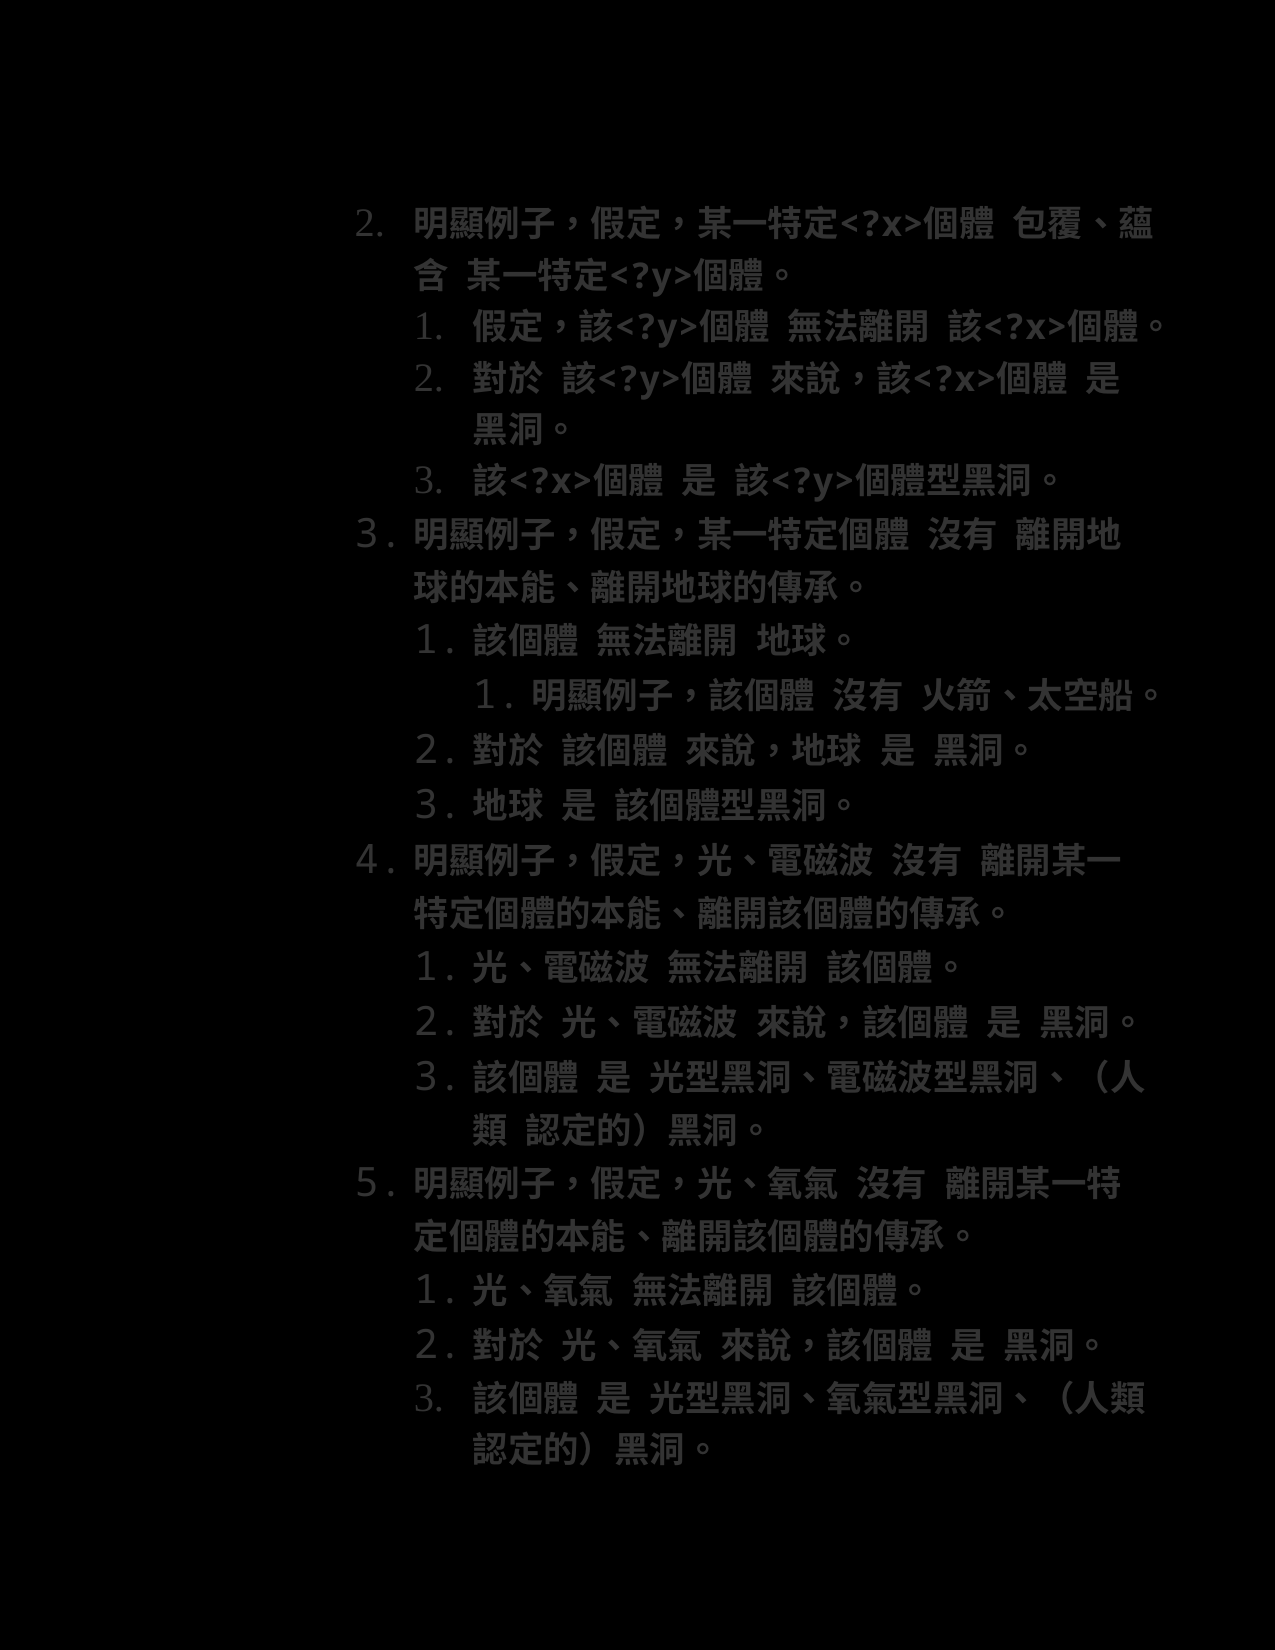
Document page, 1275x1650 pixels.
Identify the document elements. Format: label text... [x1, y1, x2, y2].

list 該個體 是 光型黑洞、氧氣型黑洞、（人類 認定的）黑洞。 [413, 1370, 1157, 1473]
list 明顯例子，假定，某一特定<?x>個體 包覆、蘊含 某一特定<?y>個體。 [354, 196, 1157, 298]
list 對於 該個體 來說，地球 是 黑洞。 [413, 720, 1157, 776]
list 明顯例子，該個體 沒有 火箭、太空船。 [472, 665, 1157, 720]
list 明顯例子，假定，某一特定個體 沒有 離開地球的本能、離開地球的傳承。 [354, 504, 1157, 610]
list 明顯例子，假定，光、氧氣 沒有 離開某一特定個體的本能、離開該個體的傳承。 [354, 1153, 1157, 1260]
list 對於 該<?y>個體 來說，該<?x>個體 是 黑洞。 [413, 350, 1157, 452]
list 假定，該<?y>個體 無法離開 該<?x>個體。 [413, 298, 1157, 350]
list 明顯例子，假定，光、電磁波 沒有 離開某一特定個體的本能、離開該個體的傳承。 [354, 831, 1157, 937]
list 光、氧氣 無法離開 該個體。 [413, 1260, 1157, 1315]
list 地球 是 該個體型黑洞。 [413, 776, 1157, 831]
list 對於 光、氧氣 來說，該個體 是 黑洞。 [413, 1315, 1157, 1370]
list 該<?x>個體 是 該<?y>個體型黑洞。 [413, 452, 1157, 504]
list 該個體 是 光型黑洞、電磁波型黑洞、（人類 認定的）黑洞。 [413, 1047, 1157, 1153]
list 對於 光、電磁波 來說，該個體 是 黑洞。 [413, 992, 1157, 1047]
list 光、電磁波 無法離開 該個體。 [413, 937, 1157, 992]
list 該個體 無法離開 地球。 [413, 610, 1157, 665]
